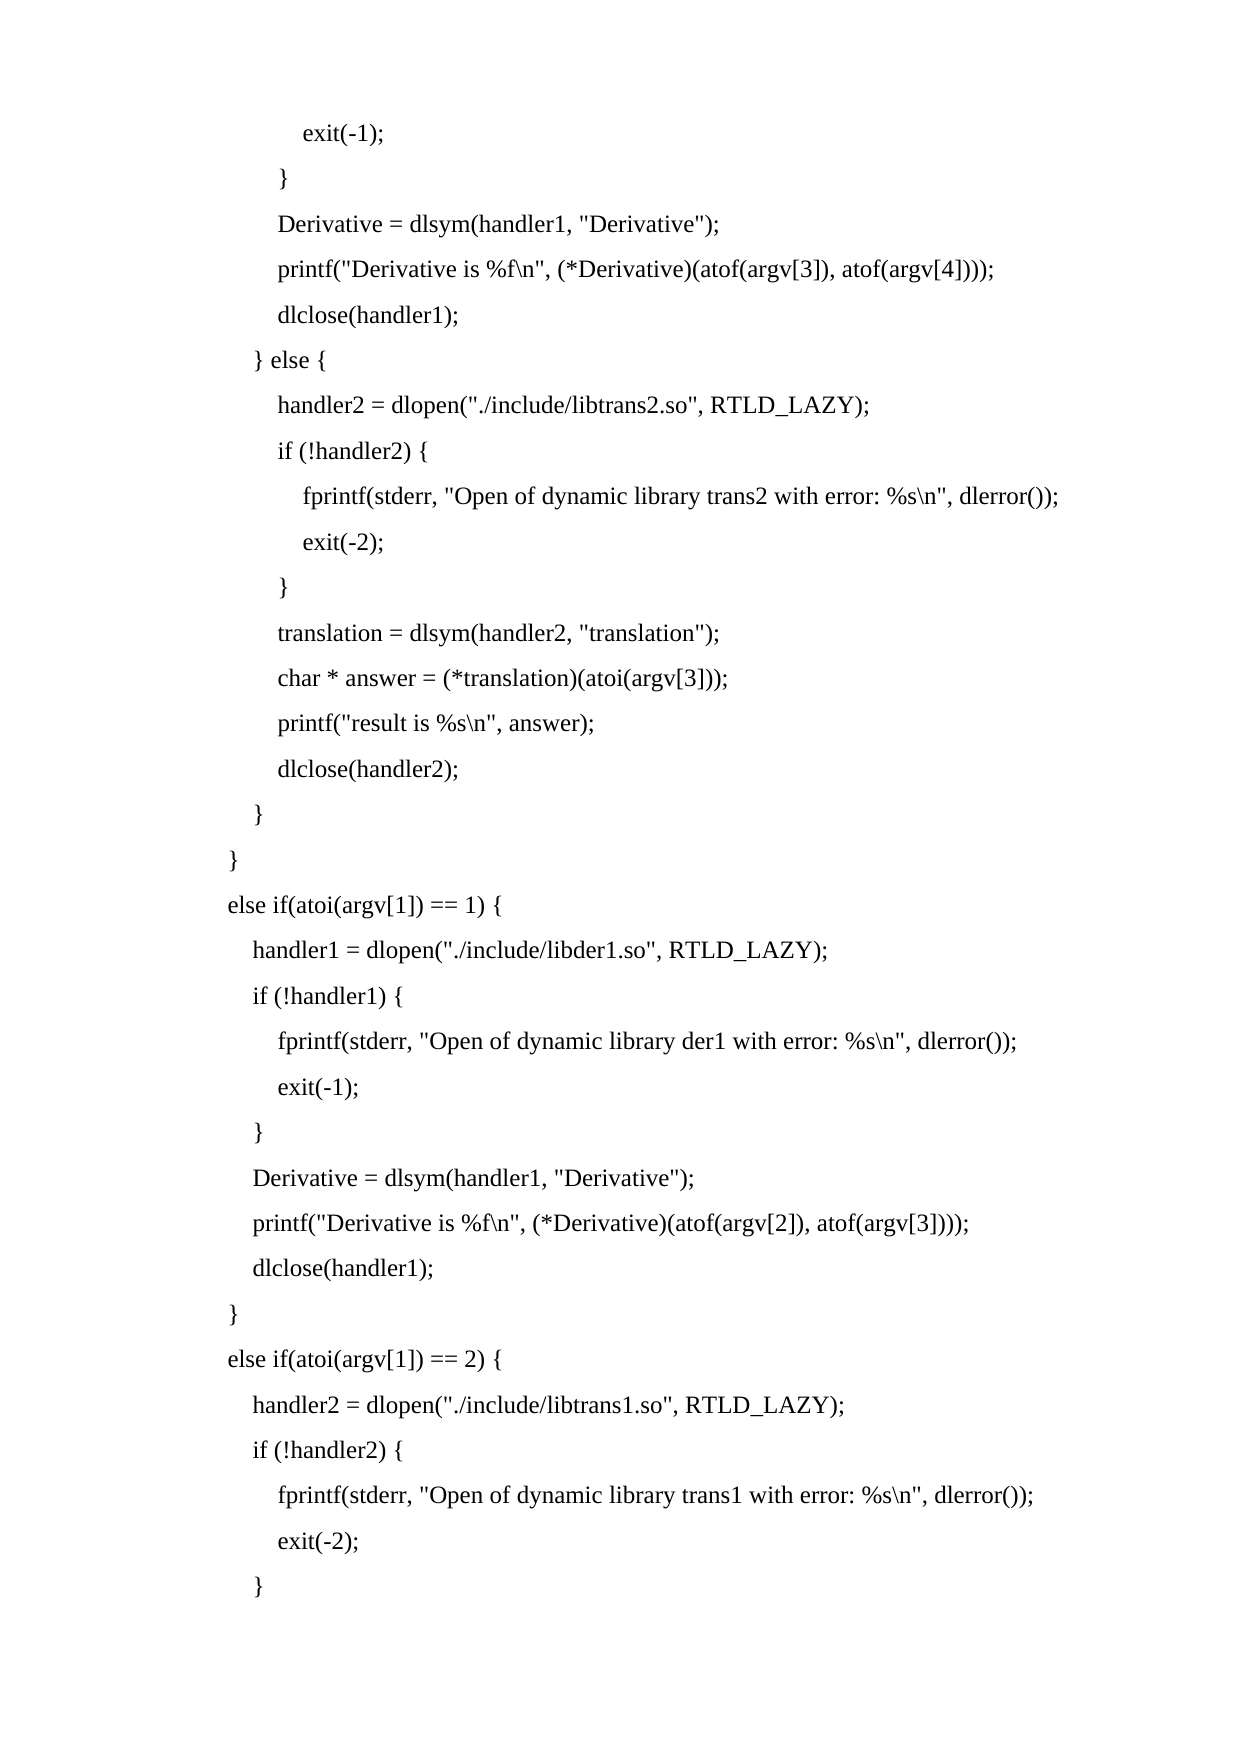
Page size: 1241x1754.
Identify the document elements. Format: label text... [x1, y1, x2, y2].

text exit(-2); [177, 527, 1152, 556]
text exit(-1); [177, 1072, 1152, 1101]
text dlclose(handler1); [177, 1253, 1152, 1282]
text fprintf(stderr, "Open of dynamic library der1 with error: %s\n", dlerror()); [177, 1026, 1152, 1055]
text handler2 = dlopen("./include/libtrans2.so", RTLD_LAZY); [177, 391, 1152, 419]
text translation = dlsym(handler2, "translation"); [177, 618, 1152, 646]
text handler1 = dlopen("./include/libder1.so", RTLD_LAZY); [177, 936, 1152, 964]
text } else { [177, 345, 1152, 374]
text } [177, 799, 1152, 828]
text } [177, 572, 1152, 601]
text Derivative = dlsym(handler1, "Derivative"); [177, 1163, 1152, 1191]
text } [177, 163, 1152, 192]
text char * answer = (*translation)(atoi(argv[3])); [177, 663, 1152, 692]
text } [177, 1117, 1152, 1146]
text if (!handler2) { [177, 1435, 1152, 1464]
text } [177, 845, 1152, 873]
text } [177, 1299, 1152, 1328]
text exit(-2); [177, 1526, 1152, 1555]
text Derivative = dlsym(handler1, "Derivative"); [177, 209, 1152, 238]
text dlclose(handler1); [177, 300, 1152, 328]
text printf("Derivative is %f\n", (*Derivative)(atof(argv[2]), atof(argv[3]))); [177, 1208, 1152, 1237]
text printf("Derivative is %f\n", (*Derivative)(atof(argv[3]), atof(argv[4]))); [177, 254, 1152, 283]
text fprintf(stderr, "Open of dynamic library trans1 with error: %s\n", dlerror()); [177, 1481, 1152, 1509]
text dlclose(handler2); [177, 754, 1152, 783]
text if (!handler1) { [177, 981, 1152, 1010]
text exit(-1); [177, 118, 1152, 147]
text handler2 = dlopen("./include/libtrans1.so", RTLD_LAZY); [177, 1390, 1152, 1418]
text fprintf(stderr, "Open of dynamic library trans2 with error: %s\n", dlerror()); [177, 481, 1152, 510]
text if (!handler2) { [177, 436, 1152, 465]
text else if(atoi(argv[1]) == 1) { [177, 890, 1152, 919]
text else if(atoi(argv[1]) == 2) { [177, 1344, 1152, 1373]
text } [177, 1571, 1152, 1600]
text printf("result is %s\n", answer); [177, 708, 1152, 737]
